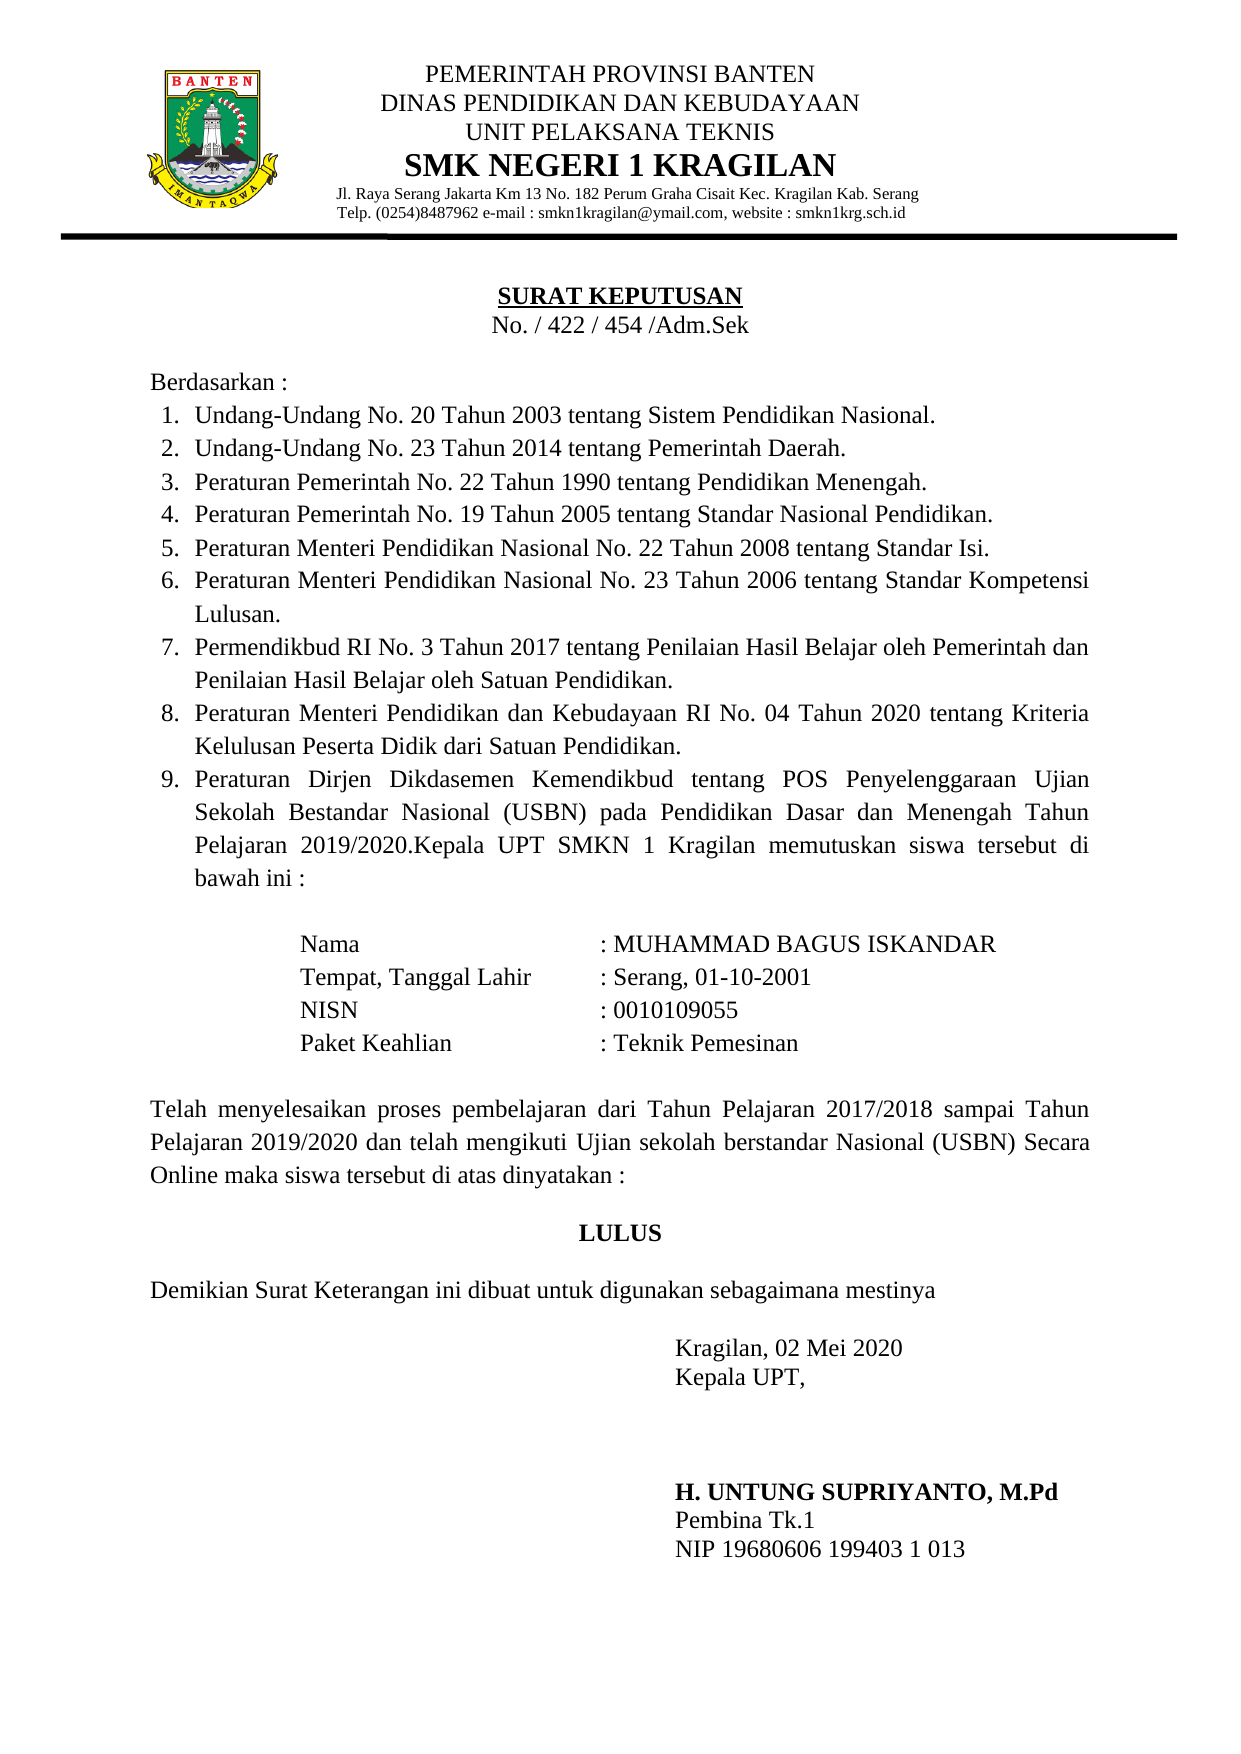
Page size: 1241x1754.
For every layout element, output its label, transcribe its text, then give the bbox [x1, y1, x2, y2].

list Peraturan Menteri Pendidikan Nasional No. 22 Tahun 2008 tentang Standar Isi. [179, 533, 1090, 561]
text NIP 19680606 199403 1 013 [150, 1534, 1090, 1563]
text LULUS [150, 1218, 1090, 1247]
picture [146, 70, 279, 208]
text Pembina Tk.1 [150, 1506, 1090, 1534]
list Peraturan Menteri Pendidikan dan Kebudayaan RI No. 04 Tahun 2020 tentang Kriteria Kelulusan Peserta Didik dari Satuan Pendidikan. [179, 698, 1090, 759]
text Nama : MUHAMMAD BAGUS ISKANDAR [150, 929, 1090, 958]
text Demikian Surat Keterangan ini dibuat untuk digunakan sebagaimana mestinya [150, 1276, 1090, 1304]
list Undang-Undang No. 23 Tahun 2014 tentang Pemerintah Daerah. [179, 433, 1090, 462]
text NISN : 0010109055 [150, 995, 1090, 1024]
list Peraturan Pemerintah No. 19 Tahun 2005 tentang Standar Nasional Pendidikan. [179, 499, 1090, 528]
text H. UNTUNG SUPRIYANTO, M.Pd [150, 1477, 1090, 1506]
text Berdasarkan : [150, 367, 1090, 396]
text SURAT KEPUTUSAN [150, 281, 1090, 310]
text No. / 422 / 454 /Adm.Sek [150, 310, 1090, 339]
list Peraturan Menteri Pendidikan Nasional No. 23 Tahun 2006 tentang Standar Kompetensi Lulusan. [179, 566, 1090, 627]
text Paket Keahlian : Teknik Pemesinan [150, 1028, 1090, 1057]
list Undang-Undang No. 20 Tahun 2003 tentang Sistem Pendidikan Nasional. [179, 401, 1090, 429]
list Permendikbud RI No. 3 Tahun 2017 tentang Penilaian Hasil Belajar oleh Pemerintah dan Penilaian Hasil Belajar oleh Satuan Pendidikan. [179, 632, 1090, 693]
list Peraturan Pemerintah No. 22 Tahun 1990 tentang Pendidikan Menengah. [179, 467, 1090, 495]
text Kragilan, 02 Mei 2020 [150, 1333, 1090, 1362]
text Telah menyelesaikan proses pembelajaran dari Tahun Pelajaran 2017/2018 sampai Tahun Pelajaran 2019/2020 dan telah mengikuti Ujian sekolah berstandar Nasional (USBN) Secara Online maka siswa tersebut di atas dinyatakan : [150, 1094, 1090, 1189]
text Kepala UPT, [150, 1362, 1090, 1391]
text Tempat, Tanggal Lahir : Serang, 01-10-2001 [150, 962, 1090, 991]
list Peraturan Dirjen Dikdasemen Kemendikbud tentang POS Penyelenggaraan Ujian Sekolah Bestandar Nasional (USBN) pada Pendidikan Dasar dan Menengah Tahun Pelajaran 2019/2020.Kepala UPT SMKN 1 Kragilan memutuskan siswa tersebut di bawah ini : [179, 764, 1090, 892]
